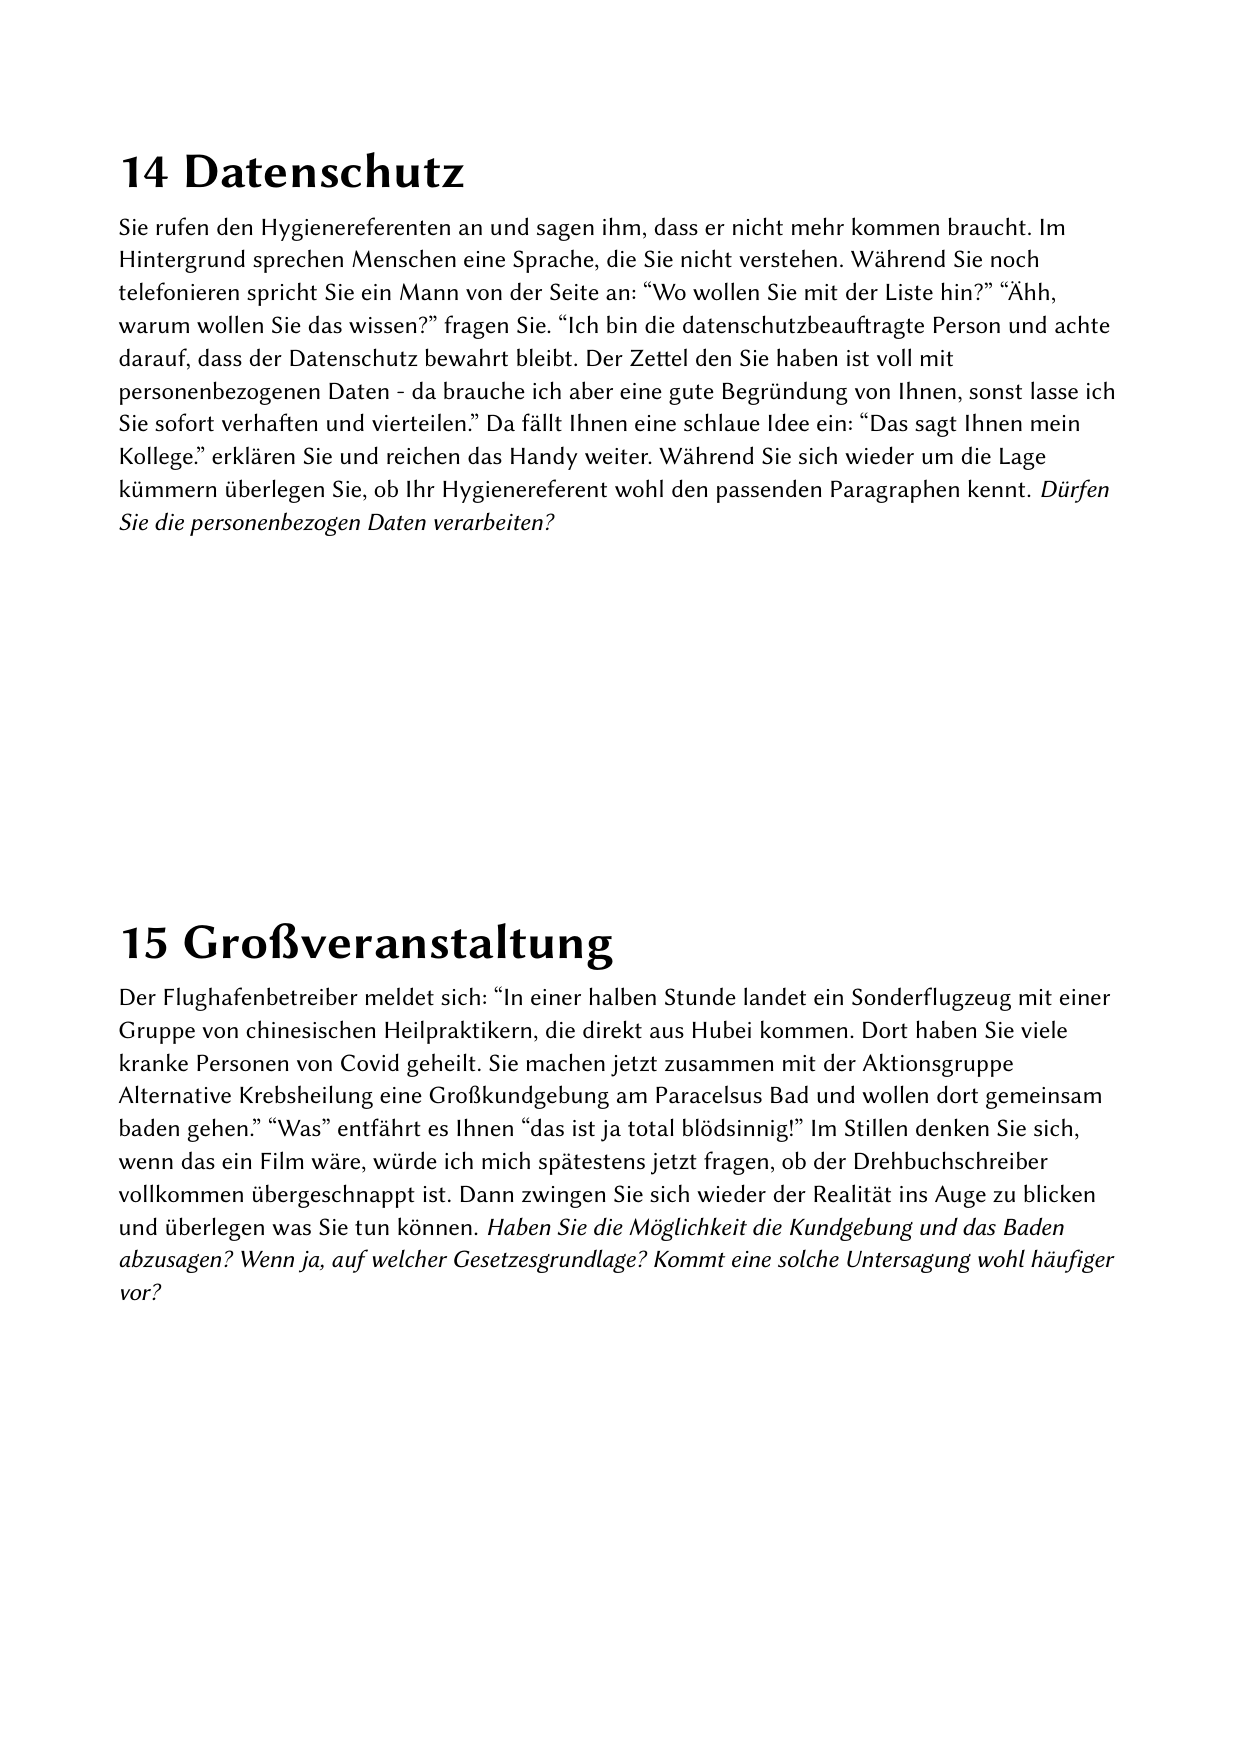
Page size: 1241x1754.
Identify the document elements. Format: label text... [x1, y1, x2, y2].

text Der Flughafenbetreiber meldet sich: “In einer halben Stunde landet ein Sonderflugzeug mit einer Gruppe von chinesischen Heilpraktikern, die direkt aus Hubei kommen. Dort haben Sie viele kranke Personen von Covid geheilt. Sie machen jetzt zusammen mit der Aktionsgruppe Alternative Krebsheilung eine Großkundgebung am Paracelsus Bad und wollen dort gemeinsam baden gehen.” “Was” entfährt es Ihnen “das ist ja total blödsinnig!” Im Stillen denken Sie sich, wenn das ein Film wäre, würde ich mich spätestens jetzt fragen, ob der Drehbuchschreiber vollkommen übergeschnappt ist. Dann zwingen Sie sich wieder der Realität ins Auge zu blicken und überlegen was Sie tun können. Haben Sie die Möglichkeit die Kundgebung und das Baden abzusagen? Wenn ja, auf welcher Gesetzesgrundlage? Kommt eine solche Untersagung wohl häufiger vor? [118, 983, 1122, 1307]
subtitle 14 Datenschutz [118, 143, 1122, 200]
subtitle 15 Großveranstaltung [118, 913, 1122, 971]
text Sie rufen den Hygienereferenten an und sagen ihm, dass er nicht mehr kommen braucht. Im Hintergrund sprechen Menschen eine Sprache, die Sie nicht verstehen. Während Sie noch telefonieren spricht Sie ein Mann von der Seite an: “Wo wollen Sie mit der Liste hin?” “Ähh, warum wollen Sie das wissen?” fragen Sie. “Ich bin die datenschutzbeauftragte Person und achte darauf, dass der Datenschutz bewahrt bleibt. Der Zettel den Sie haben ist voll mit personenbezogenen Daten - da brauche ich aber eine gute Begründung von Ihnen, sonst lasse ich Sie sofort verhaften und vierteilen.” Da fällt Ihnen eine schlaue Idee ein: “Das sagt Ihnen mein Kollege.” erklären Sie und reichen das Handy weiter. Während Sie sich wieder um die Lage kümmern überlegen Sie, ob Ihr Hygienereferent wohl den passenden Paragraphen kennt. Dürfen Sie die personenbezogen Daten verarbeiten? [118, 213, 1122, 536]
